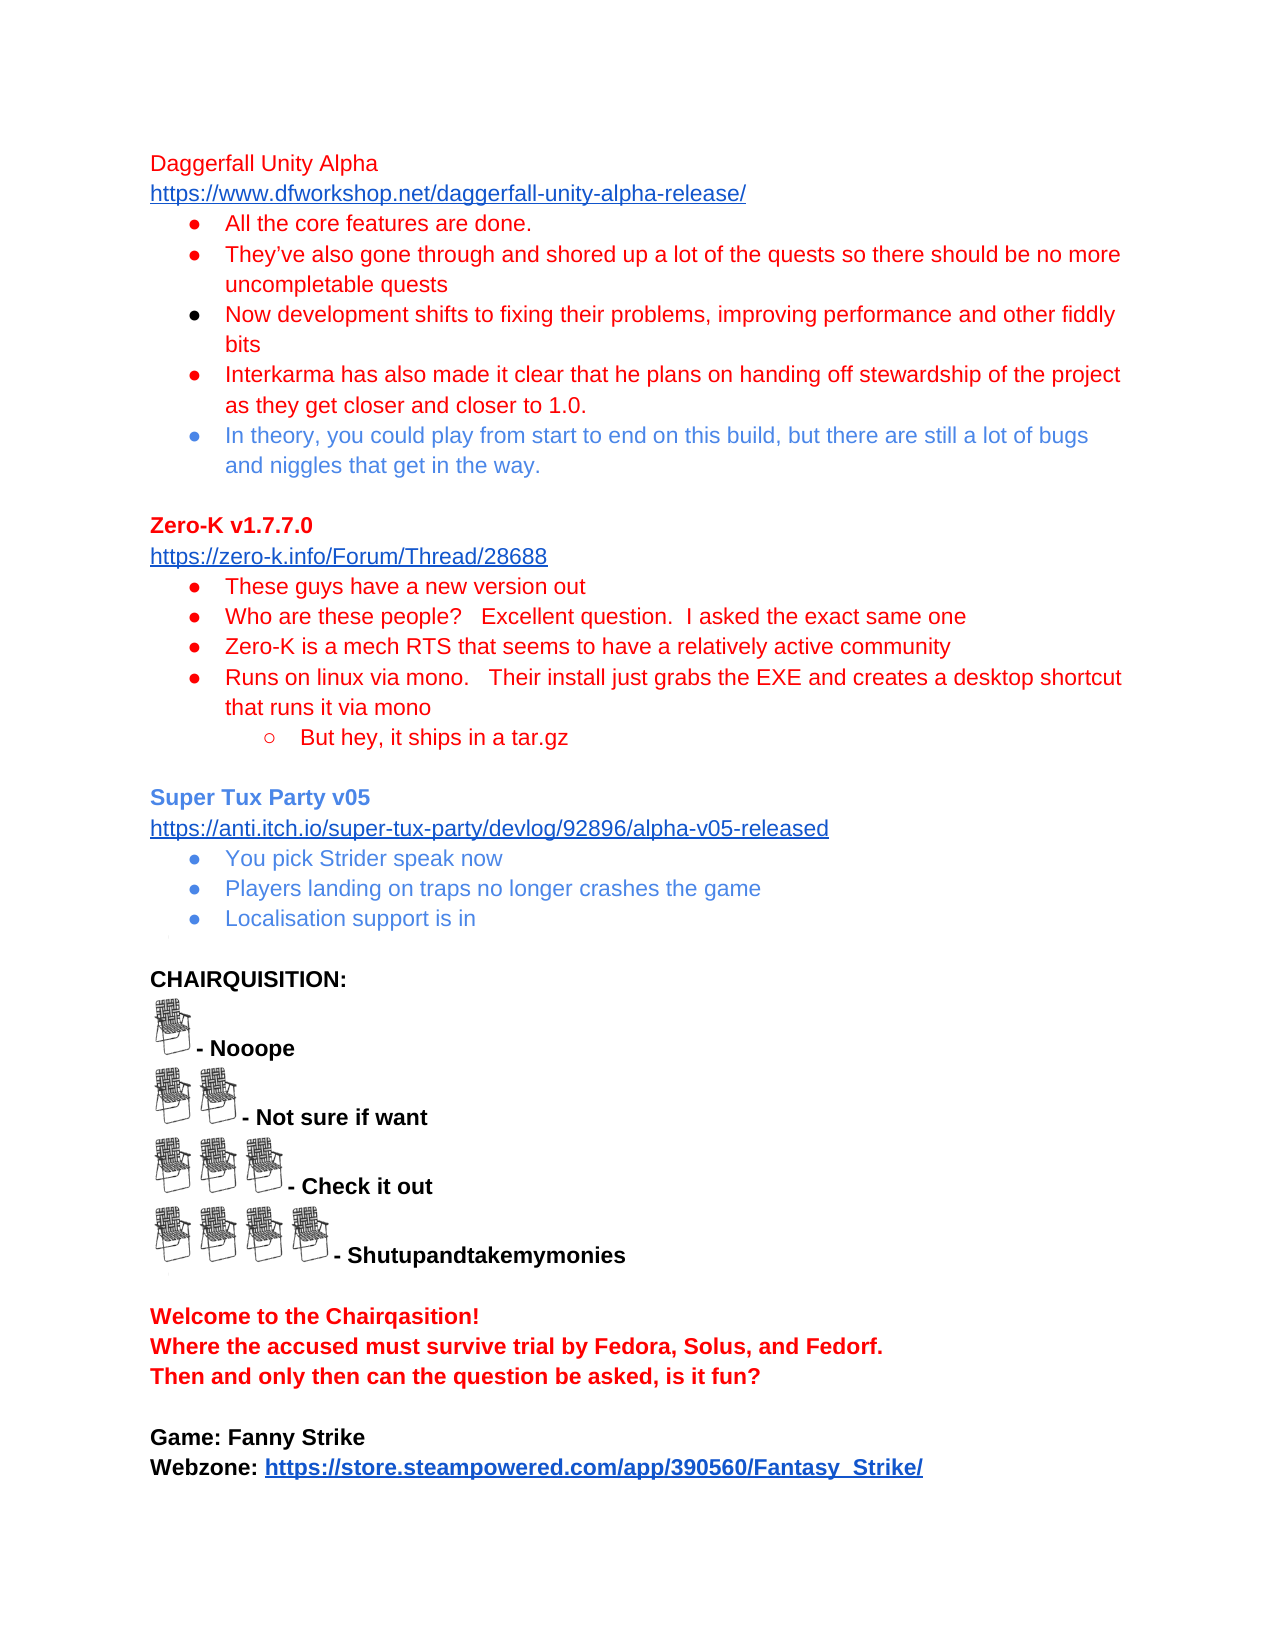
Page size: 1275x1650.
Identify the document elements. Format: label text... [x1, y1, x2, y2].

list Zero-K is a mech RTS that seems to have a relatively active community [187, 633, 1125, 660]
list They’ve also gone through and shored up a lot of the quests so there should be no more uncompletable quests [187, 241, 1125, 297]
text Daggerfall Unity Alpha [150, 150, 1125, 176]
text - Check it out [150, 1134, 1125, 1199]
list Interkarma has also made it clear that he plans on handing off stewardship of the project as they get closer and closer to 1.0. [187, 361, 1125, 418]
list In theory, you could play from start to end on this build, but there are still a lot of bugs and niggles that get in the way. [187, 422, 1125, 478]
text - Shutupandtakemymonies [150, 1203, 1125, 1269]
list These guys have a new version out [187, 573, 1125, 599]
list Runs on linux via mono. Their install just grabs the EXE and creates a desktop shortcut that runs it via mono [187, 663, 1125, 720]
picture [150, 1134, 288, 1195]
text Where the accused must survive trial by Fedora, Solus, and Fedorf. [150, 1333, 1125, 1359]
list Localisation support is in [187, 905, 1125, 932]
picture [150, 995, 196, 1057]
text CHAIRQUISITION: - Nooope [150, 966, 1125, 1061]
picture [150, 1203, 334, 1264]
text Welcome to the Chairqasition! [150, 1303, 1125, 1329]
list Who are these people? Excellent question. I asked the exact same one [187, 603, 1125, 629]
list You pick Strider speak now [187, 845, 1125, 871]
text Then and only then can the question be asked, is it fun? [150, 1363, 1125, 1389]
text Webzone: https://store.steampowered.com/app/390560/Fantasy_Strike/ [150, 1454, 1125, 1480]
list But hey, it ships in a tar.gz [262, 724, 1125, 750]
text Zero-K v1.7.7.0 [150, 512, 1125, 539]
text Game: Fanny Strike [150, 1423, 1125, 1450]
text https://anti.itch.io/super-tux-party/devlog/92896/alpha-v05-released [150, 814, 1125, 841]
text https://zero-k.info/Forum/Thread/28688 [150, 543, 1125, 569]
list All the core features are done. [187, 210, 1125, 237]
list Now development shifts to fixing their problems, improving performance and other fiddly bits [187, 301, 1125, 358]
list Players landing on traps no longer crashes the game [187, 875, 1125, 901]
text https://www.dfworkshop.net/daggerfall-unity-alpha-release/ [150, 180, 1125, 207]
text Super Tux Party v05 [150, 784, 1125, 811]
picture [150, 1065, 242, 1126]
text - Not sure if want [150, 1065, 1125, 1130]
